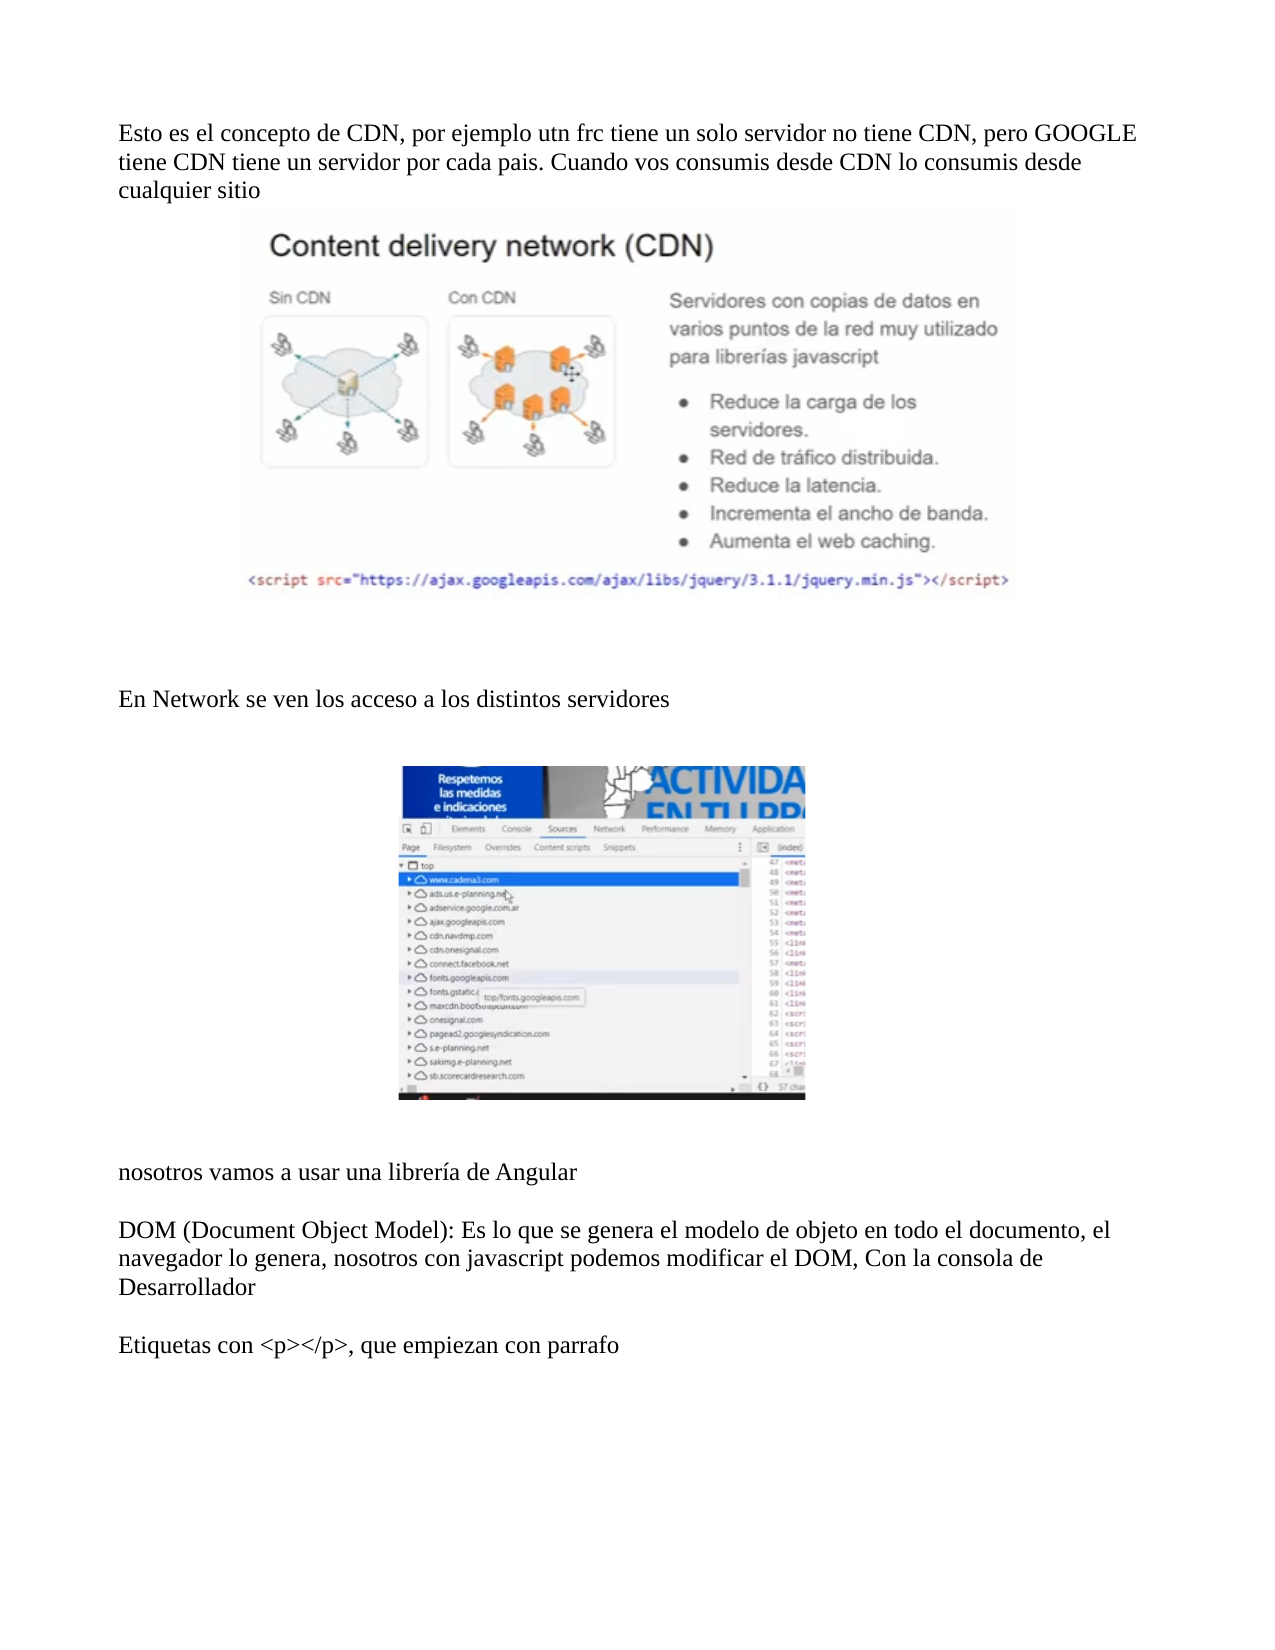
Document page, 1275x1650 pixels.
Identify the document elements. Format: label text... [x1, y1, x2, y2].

text nosotros vamos a usar una librería de Angular [118, 1157, 1157, 1186]
text Esto es el concepto de CDN, por ejemplo utn frc tiene un solo servidor no tiene CDN, pero GOOGLE tiene CDN tiene un servidor por cada pais. Cuando vos consumis desde CDN lo consumis desde cualquier sitio [118, 118, 1157, 204]
picture [240, 211, 1017, 598]
text Etiquetas con <p></p>, que empiezan con parrafo [118, 1330, 1157, 1358]
text En Network se ven los acceso a los distintos servidores [118, 684, 1157, 712]
text DOM (Document Object Model): Es lo que se genera el modelo de objeto en todo el documento, el navegador lo genera, nosotros con javascript podemos modificar el DOM, Con la consola de Desarrollador [118, 1215, 1157, 1301]
picture [398, 766, 806, 1100]
